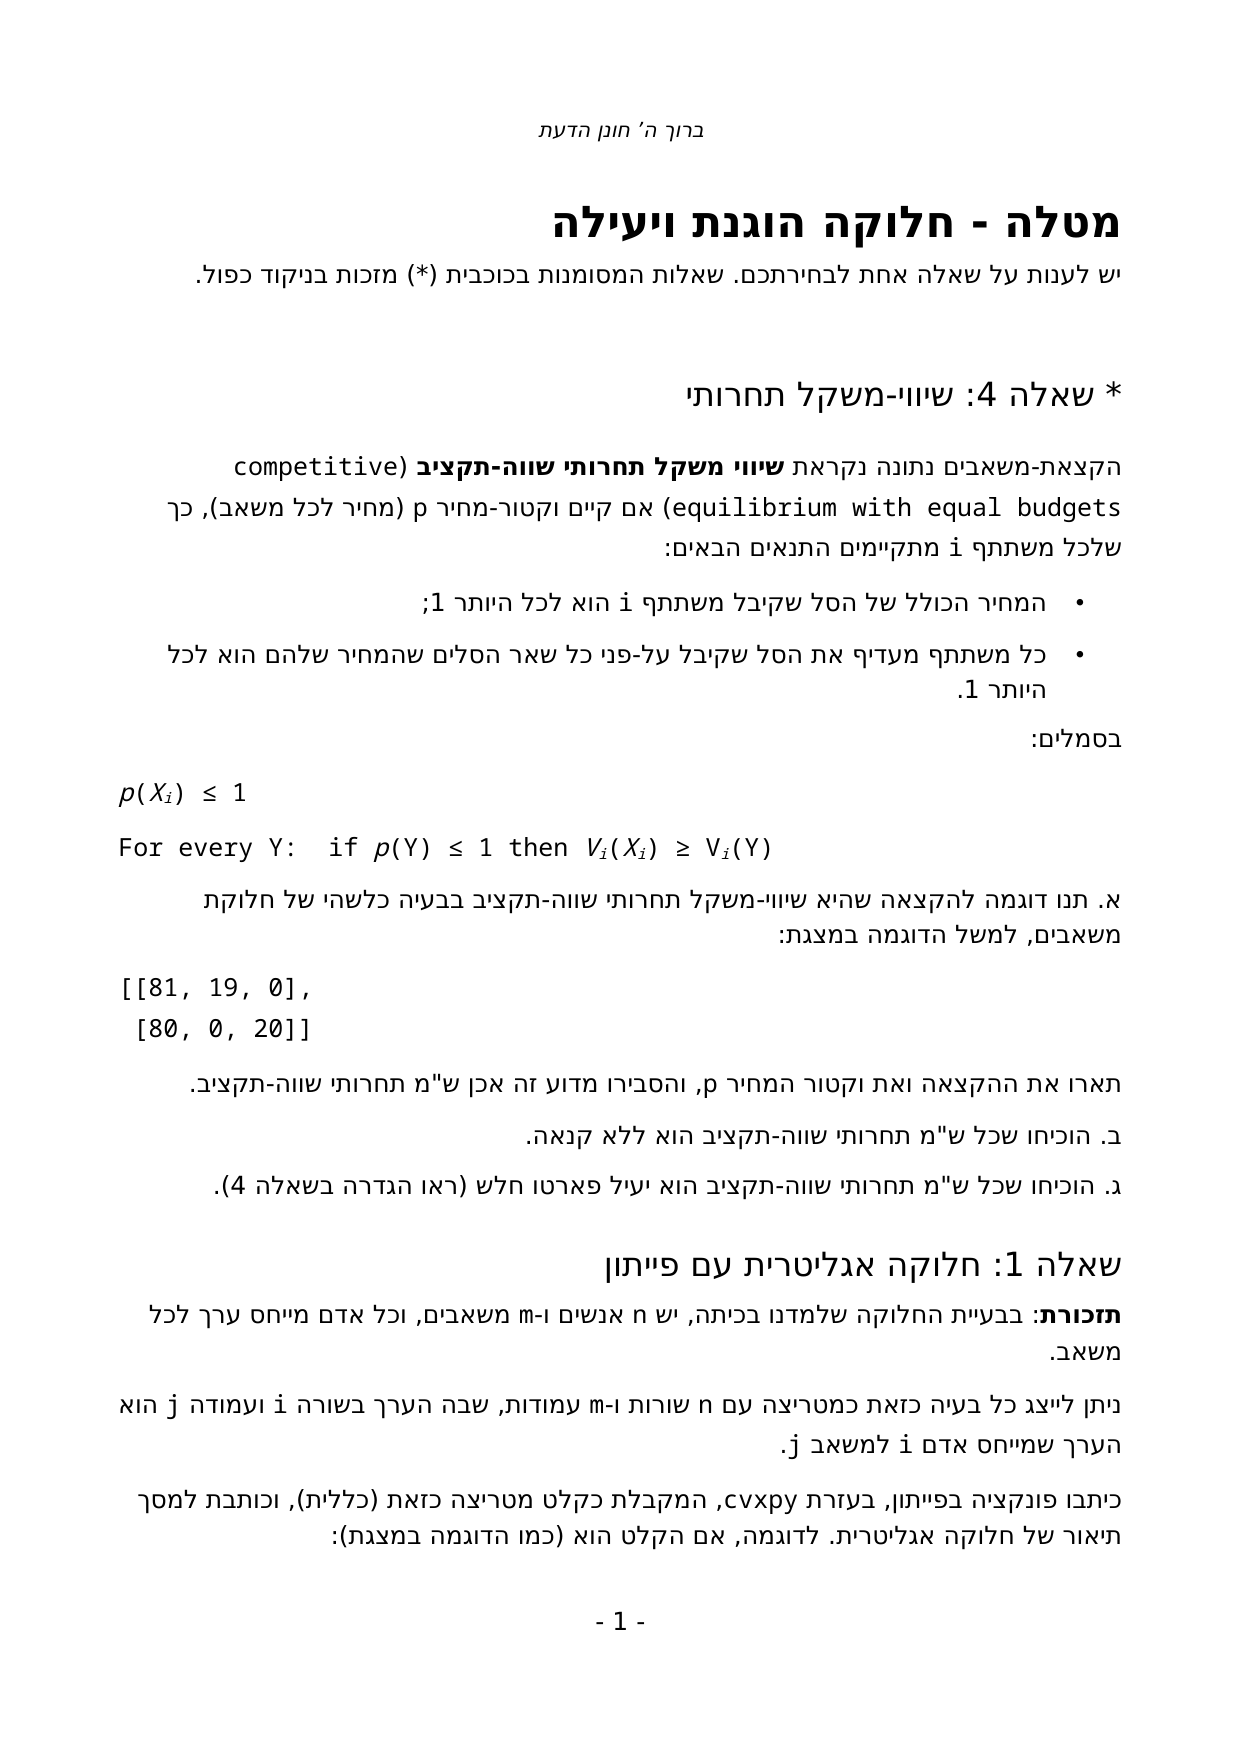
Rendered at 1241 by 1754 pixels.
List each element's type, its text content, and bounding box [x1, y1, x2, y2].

list כל משתתף מעדיף את הסל שקיבל על-פני כל שאר הסלים שהמחיר שלהם הוא לכל היותר 1. [118, 640, 1084, 704]
text א. תנו דוגמה להקצאה שהיא שיווי-משקל תחרותי שווה-תקציב בבעיה כלשהי של חלוקת משאבים, למשל הדוגמה במצגת: [118, 885, 1122, 949]
text תזכורת: בבעיית החלוקה שלמדנו בכיתה, יש n אנשים ו-m משאבים, וכל אדם מייחס ערך לכל משאב. [118, 1297, 1122, 1366]
text p(Xi) ≤ 1 [118, 774, 1122, 808]
text יש לענות על שאלה אחת לבחירתכם. שאלות המסומנות בכוכבית (*) מזכות בניקוד כפול. [118, 260, 1122, 289]
text בסמלים: [118, 725, 1122, 754]
text ג. הוכיחו שכל ש"מ תחרותי שווה-תקציב הוא יעיל פארטו חלש (ראו הגדרה בשאלה 4). [118, 1171, 1122, 1200]
text [[81, 19, 0], [80, 0, 20]] [118, 970, 1122, 1044]
text הקצאת-משאבים נתונה נקראת שיווי משקל תחרותי שווה-תקציב (competitive equilibrium with equal budgets) אם קיים וקטור-מחיר p (מחיר לכל משאב), כך שלכל משתתף i מתקיימים התנאים הבאים: [118, 448, 1122, 563]
text ב. הוכיחו שכל ש"מ תחרותי שווה-תקציב הוא ללא קנאה. [118, 1121, 1122, 1151]
text תארו את ההקצאה ואת וקטור המחיר p, והסבירו מדוע זה אכן ש"מ תחרותי שווה-תקציב. [118, 1066, 1122, 1100]
subtitle * שאלה 4: שיווי-משקל תחרותי [118, 376, 1122, 414]
text כיתבו פונקציה בפייתון, בעזרת cvxpy, המקבלת כקלט מטריצה כזאת (כללית), וכותבת למסך תיאור של חלוקה אגליטרית. לדוגמה, אם הקלט הוא (כמו הדוגמה במצגת): [118, 1482, 1122, 1551]
subtitle מטלה - חלוקה הוגנת ויעילה [118, 197, 1122, 248]
text For every Y: if p(Y) ≤ 1 then Vi(Xi) ≥ Vi(Y) [118, 830, 1122, 864]
text ניתן לייצג כל בעיה כזאת כמטריצה עם n שורות ו-m עמודות, שבה הערך בשורה i ועמודה j הוא הערך שמייחס אדם i למשאב j. [118, 1386, 1122, 1460]
list המחיר הכולל של הסל שקיבל משתתף i הוא לכל היותר 1; [118, 585, 1084, 619]
subtitle שאלה 1: חלוקה אגליטרית עם פייתון [118, 1246, 1122, 1284]
